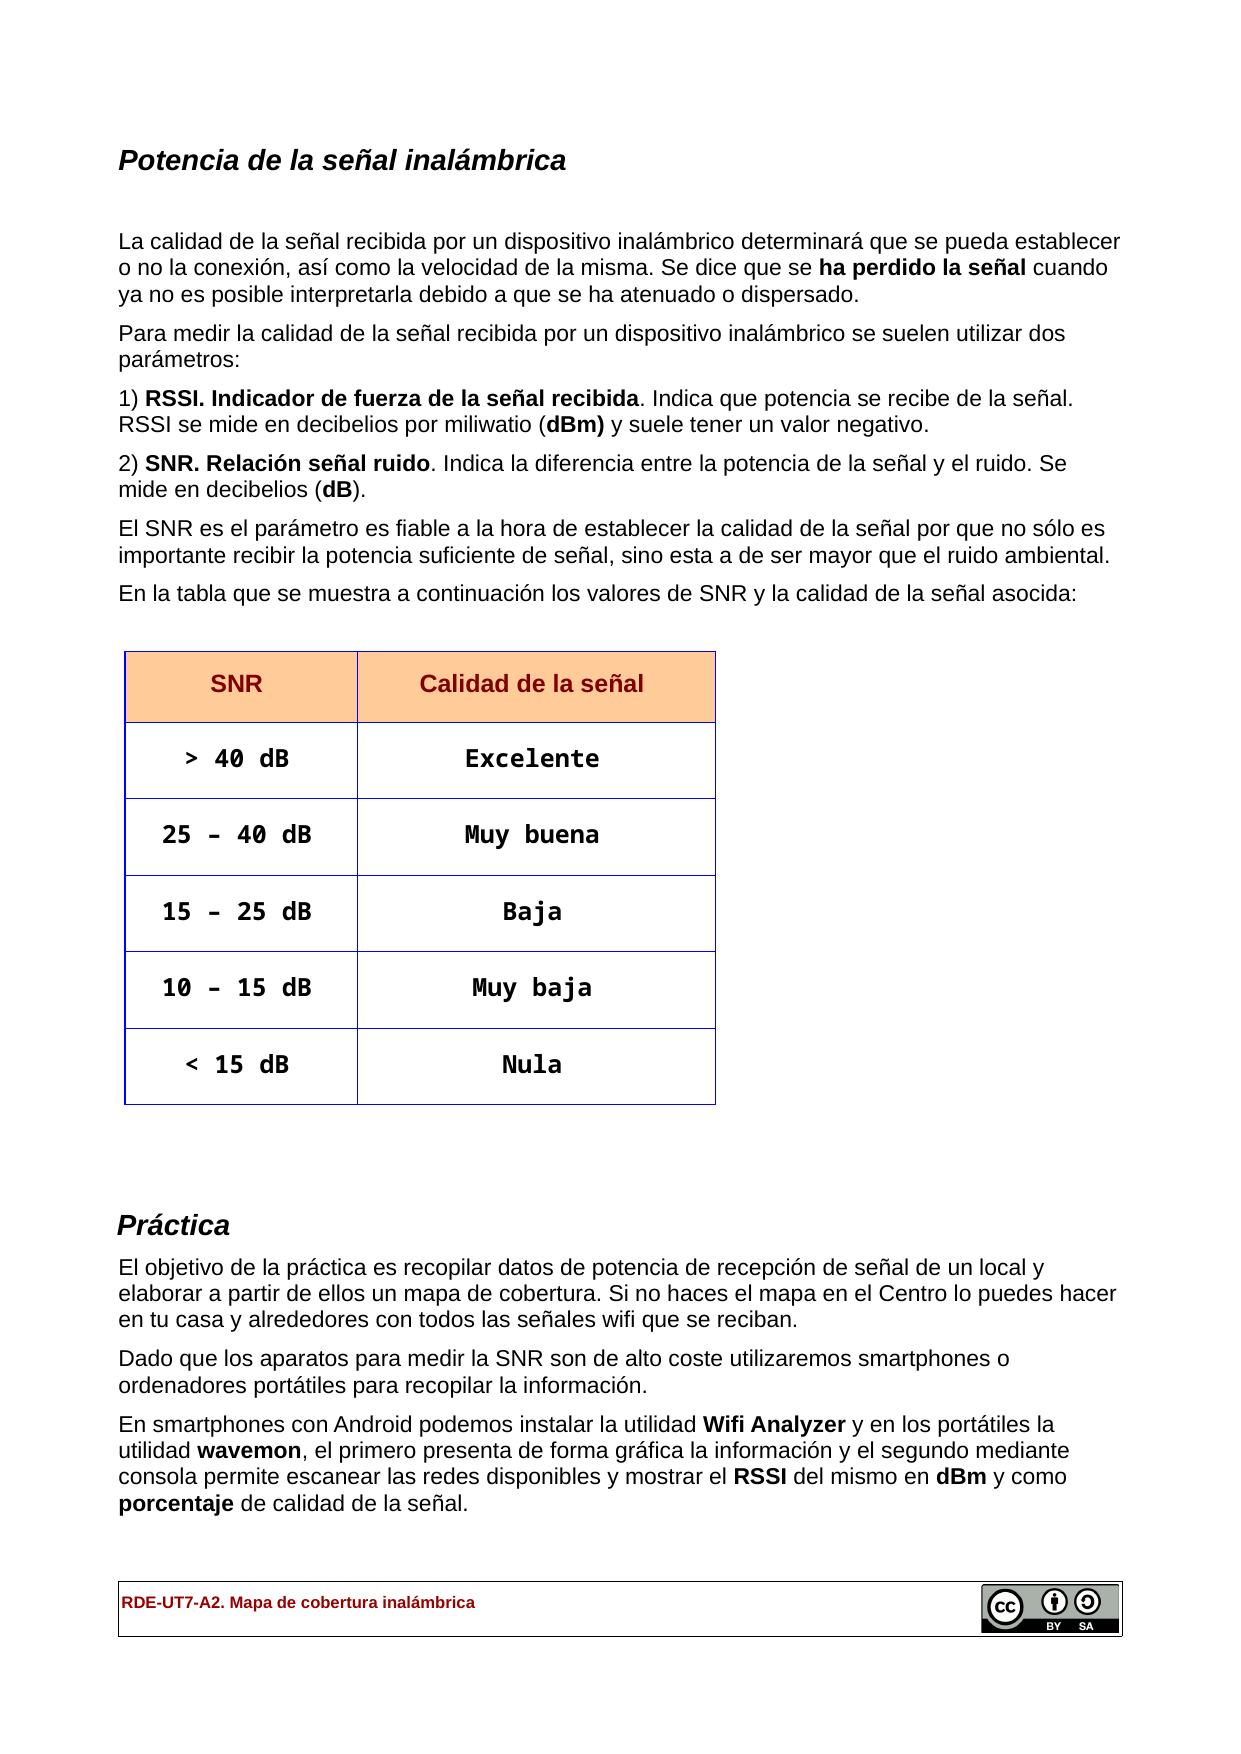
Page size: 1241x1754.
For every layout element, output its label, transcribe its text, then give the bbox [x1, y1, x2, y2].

picture [981, 1584, 1119, 1633]
table_cell Nula [358, 1029, 715, 1104]
table_header SNR [126, 652, 357, 722]
table_cell < 15 dB [126, 1029, 357, 1104]
text 1) RSSI. Indicador de fuerza de la señal recibida. Indica que potencia se recibe de la señal. RSSI se mide en decibelios por miliwatio (dBm) y suele tener un valor negativo. [118, 385, 1122, 437]
table_cell 15 – 25 dB [126, 876, 357, 951]
table_header Calidad de la señal [358, 652, 715, 722]
text La calidad de la señal recibida por un dispositivo inalámbrico determinará que se pueda establecer o no la conexión, así como la velocidad de la misma. Se dice que se ha perdido la señal cuando ya no es posible interpretarla debido a que se ha atenuado o dispersado. [118, 228, 1122, 307]
text El objetivo de la práctica es recopilar datos de potencia de recepción de señal de un local y elaborar a partir de ellos un mapa de cobertura. Si no haces el mapa en el Centro lo puedes hacer en tu casa y alrededores con todos las señales wifi que se reciban. [118, 1254, 1122, 1333]
text Para medir la calidad de la señal recibida por un dispositivo inalámbrico se suelen utilizar dos parámetros: [118, 319, 1122, 372]
text 2) SNR. Relación señal ruido. Indica la diferencia entre la potencia de la señal y el ruido. Se mide en decibelios (dB). [118, 450, 1122, 503]
table_cell > 40 dB [126, 723, 357, 798]
table_cell Baja [358, 876, 715, 951]
text En la tabla que se muestra a continuación los valores de SNR y la calidad de la señal asocida: [118, 580, 1122, 607]
subtitle Práctica [117, 1208, 1122, 1241]
table_cell Muy baja [358, 952, 715, 1027]
table_cell Excelente [358, 723, 715, 798]
text El SNR es el parámetro es fiable a la hora de establecer la calidad de la señal por que no sólo es importante recibir la potencia suficiente de señal, sino esta a de ser mayor que el ruido ambiental. [118, 515, 1122, 568]
table_cell Muy buena [358, 799, 715, 874]
table_cell 25 – 40 dB [126, 799, 357, 874]
text En smartphones con Android podemos instalar la utilidad Wifi Analyzer y en los portátiles la utilidad wavemon, el primero presenta de forma gráfica la información y el segundo mediante consola permite escanear las redes disponibles y mostrar el RSSI del mismo en dBm y como porcentaje de calidad de la señal. [118, 1411, 1122, 1516]
subtitle Potencia de la señal inalámbrica [118, 143, 1122, 177]
table_cell 10 – 15 dB [126, 952, 357, 1027]
text Dado que los aparatos para medir la SNR son de alto coste utilizaremos smartphones o ordenadores portátiles para recopilar la información. [118, 1345, 1122, 1398]
